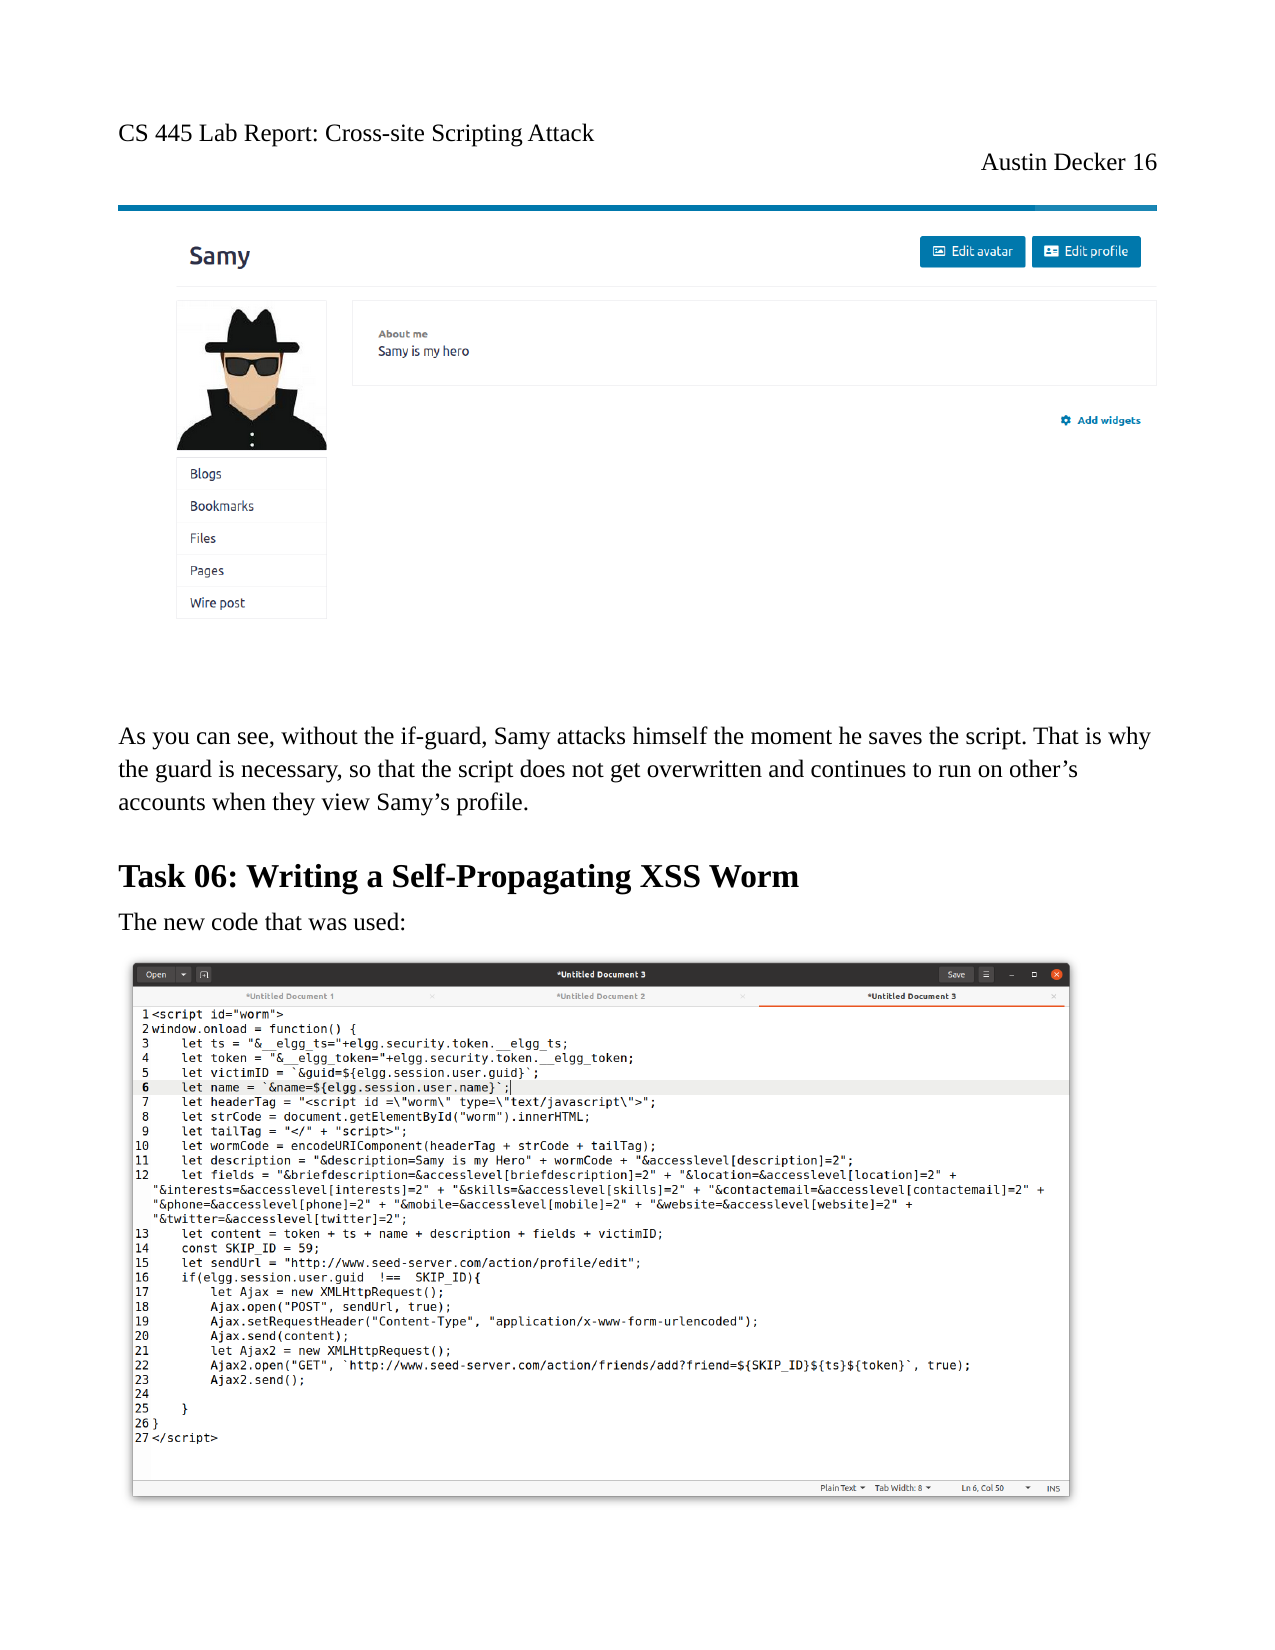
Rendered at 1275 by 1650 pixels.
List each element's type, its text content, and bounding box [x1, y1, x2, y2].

text The new code that was used: [118, 907, 1157, 936]
subtitle Task 06: Writing a Self-Propagating XSS Worm [118, 856, 1157, 894]
picture [118, 950, 1083, 1512]
picture [118, 205, 1157, 670]
text As you can see, without the if-guard, Samy attacks himself the moment he saves the script. That is why the guard is necessary, so that the script does not get overwritten and continues to run on other’s accounts when they view Samy’s profile. [118, 721, 1157, 816]
